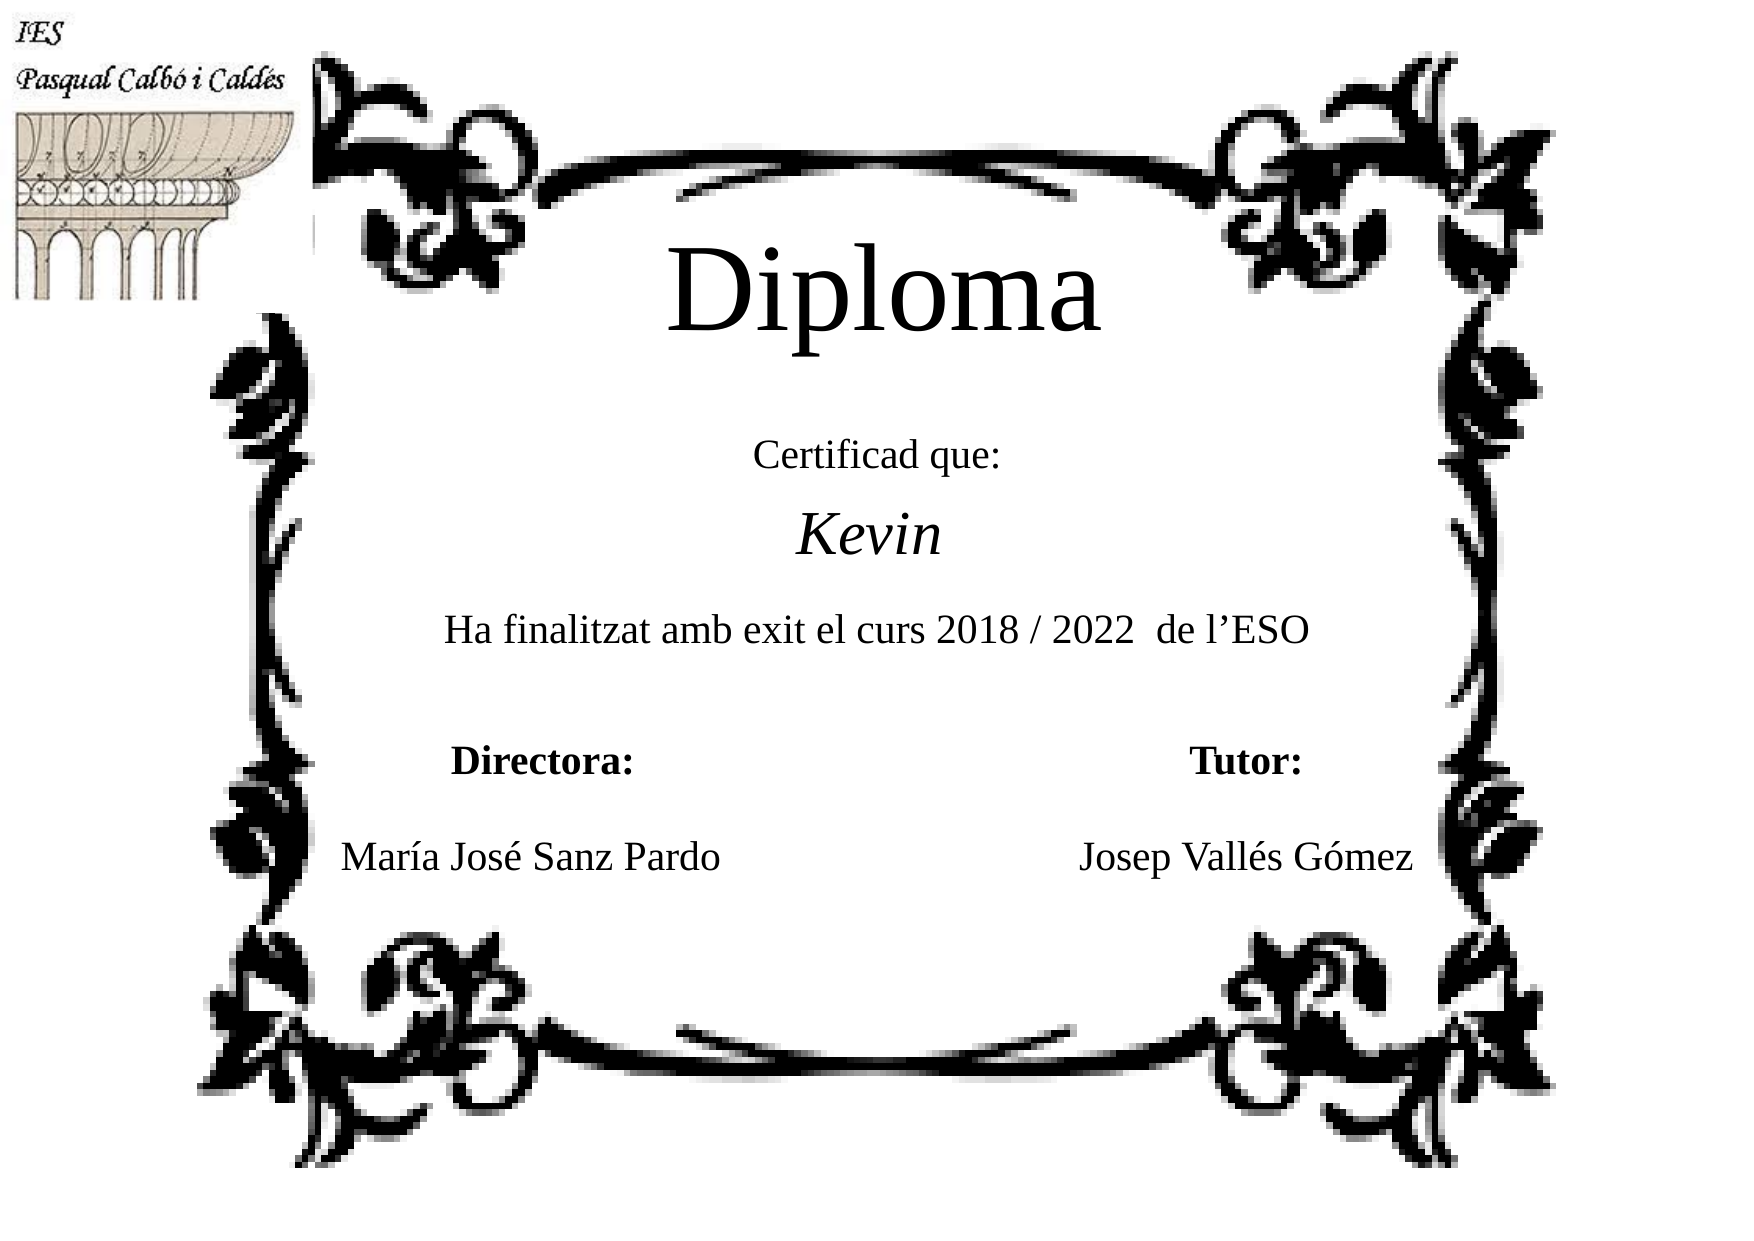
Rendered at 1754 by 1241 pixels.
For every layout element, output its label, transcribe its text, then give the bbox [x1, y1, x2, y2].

text Ha finalitzat amb exit el curs 2018 / 2022 de l’ESO [118, 604, 1636, 652]
picture [0, 0, 1754, 1241]
text María José Sanz Pardo Josep Vallés Gómez [118, 832, 1636, 879]
text Kevin [651, 496, 1094, 568]
text Directora: Tutor: [118, 736, 1636, 784]
text Diploma [118, 214, 1636, 358]
text Certificad que: [118, 430, 1636, 478]
